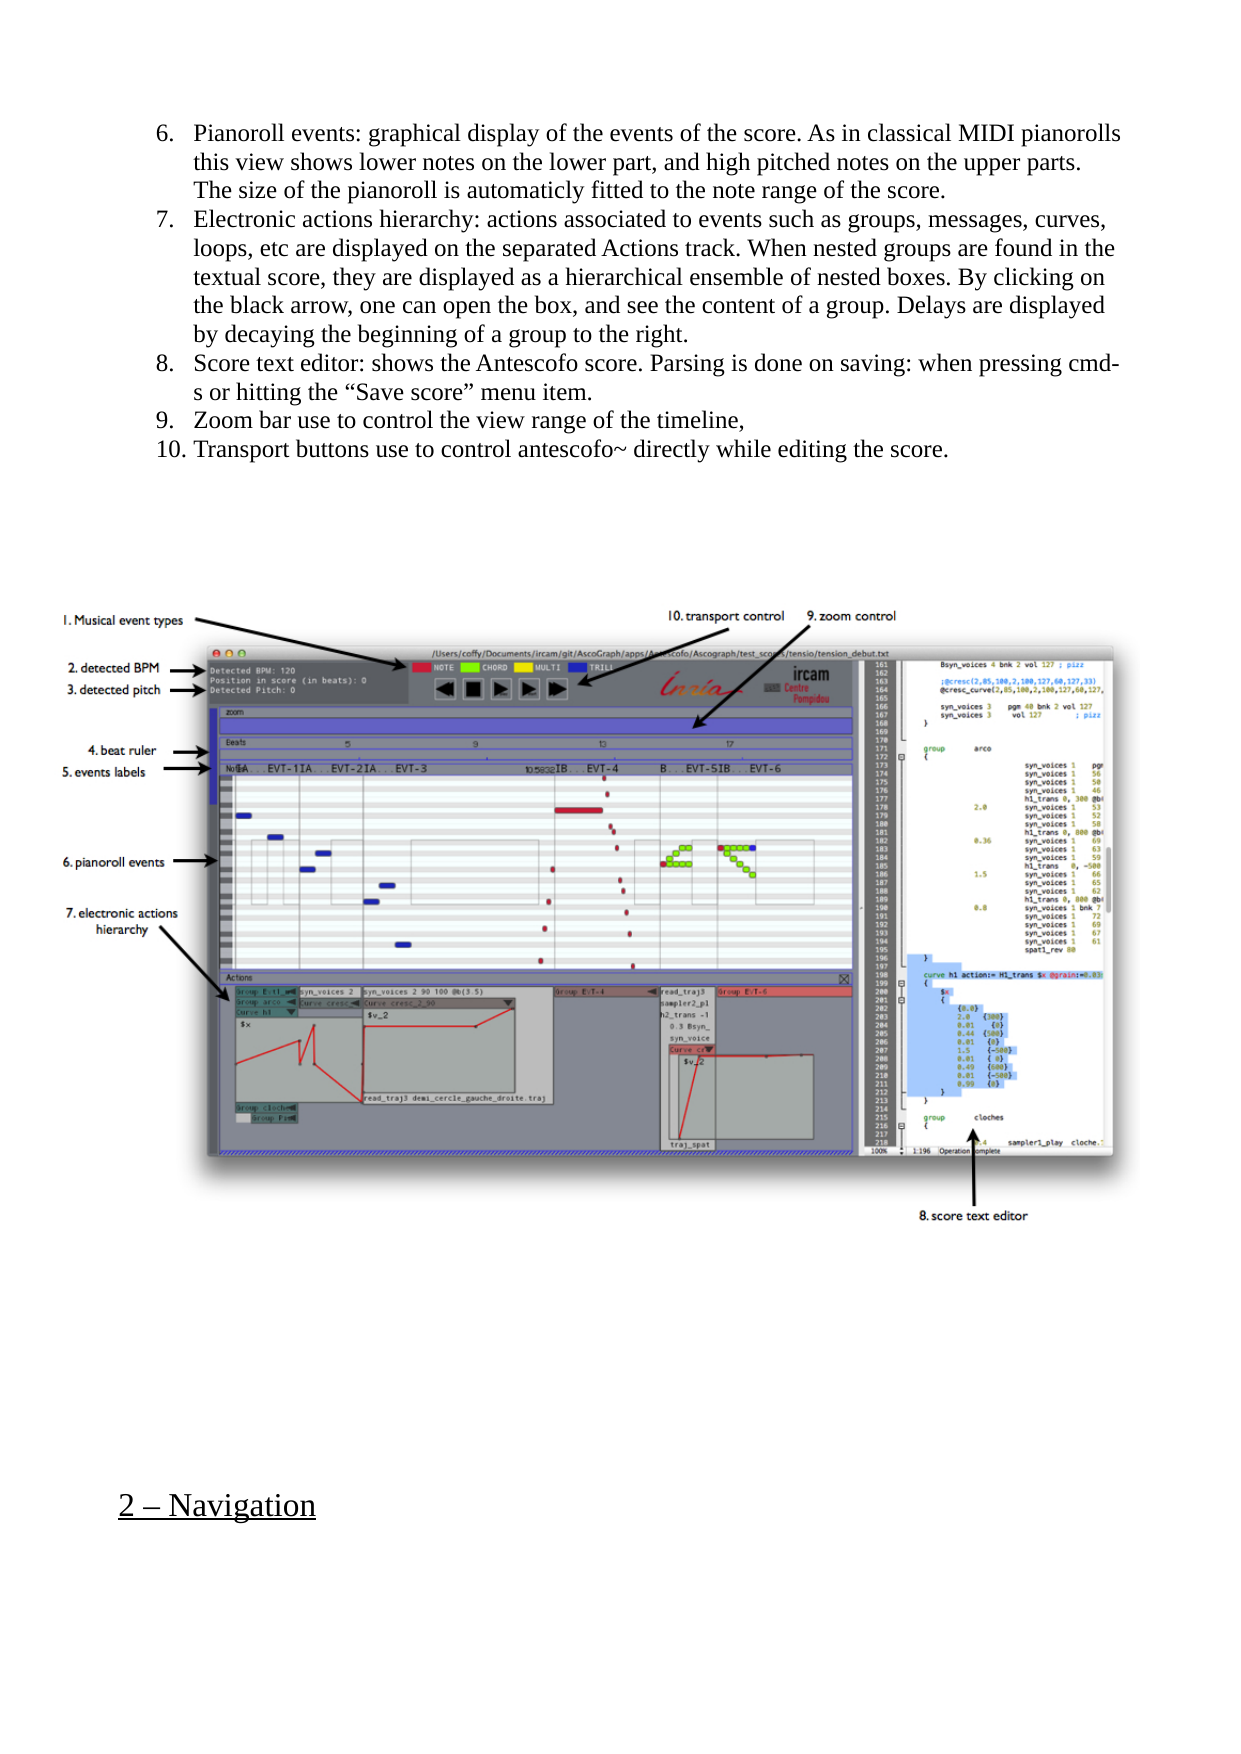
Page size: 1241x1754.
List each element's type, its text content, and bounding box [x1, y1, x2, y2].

list Pianoroll events: graphical display of the events of the score. As in classical MIDI pianorolls this view shows lower notes on the lower part, and high pitched notes on the upper parts. The size of the pianoroll is automaticly fitted to the note range of the score. [156, 118, 1122, 204]
list Transport buttons use to control antescofo~ directly while editing the score. [156, 434, 1122, 463]
list Electronic actions hierarchy: actions associated to events such as groups, messages, curves, loops, etc are displayed on the separated Actions track. When nested groups are found in the textual score, they are displayed as a hierarchical ensemble of nested boxes. By clicking on the black arrow, one can open the box, and see the content of a group. Delays are displayed by decaying the beginning of a group to the right. [156, 204, 1122, 348]
picture [47, 499, 1141, 1332]
text 2 – Navigation [118, 1485, 1122, 1523]
list Score text editor: shows the Antescofo score. Parsing is done on saving: when pressing cmd-s or hitting the “Save score” menu item. [156, 348, 1122, 406]
list Zoom bar use to control the view range of the timeline, [156, 406, 1122, 434]
